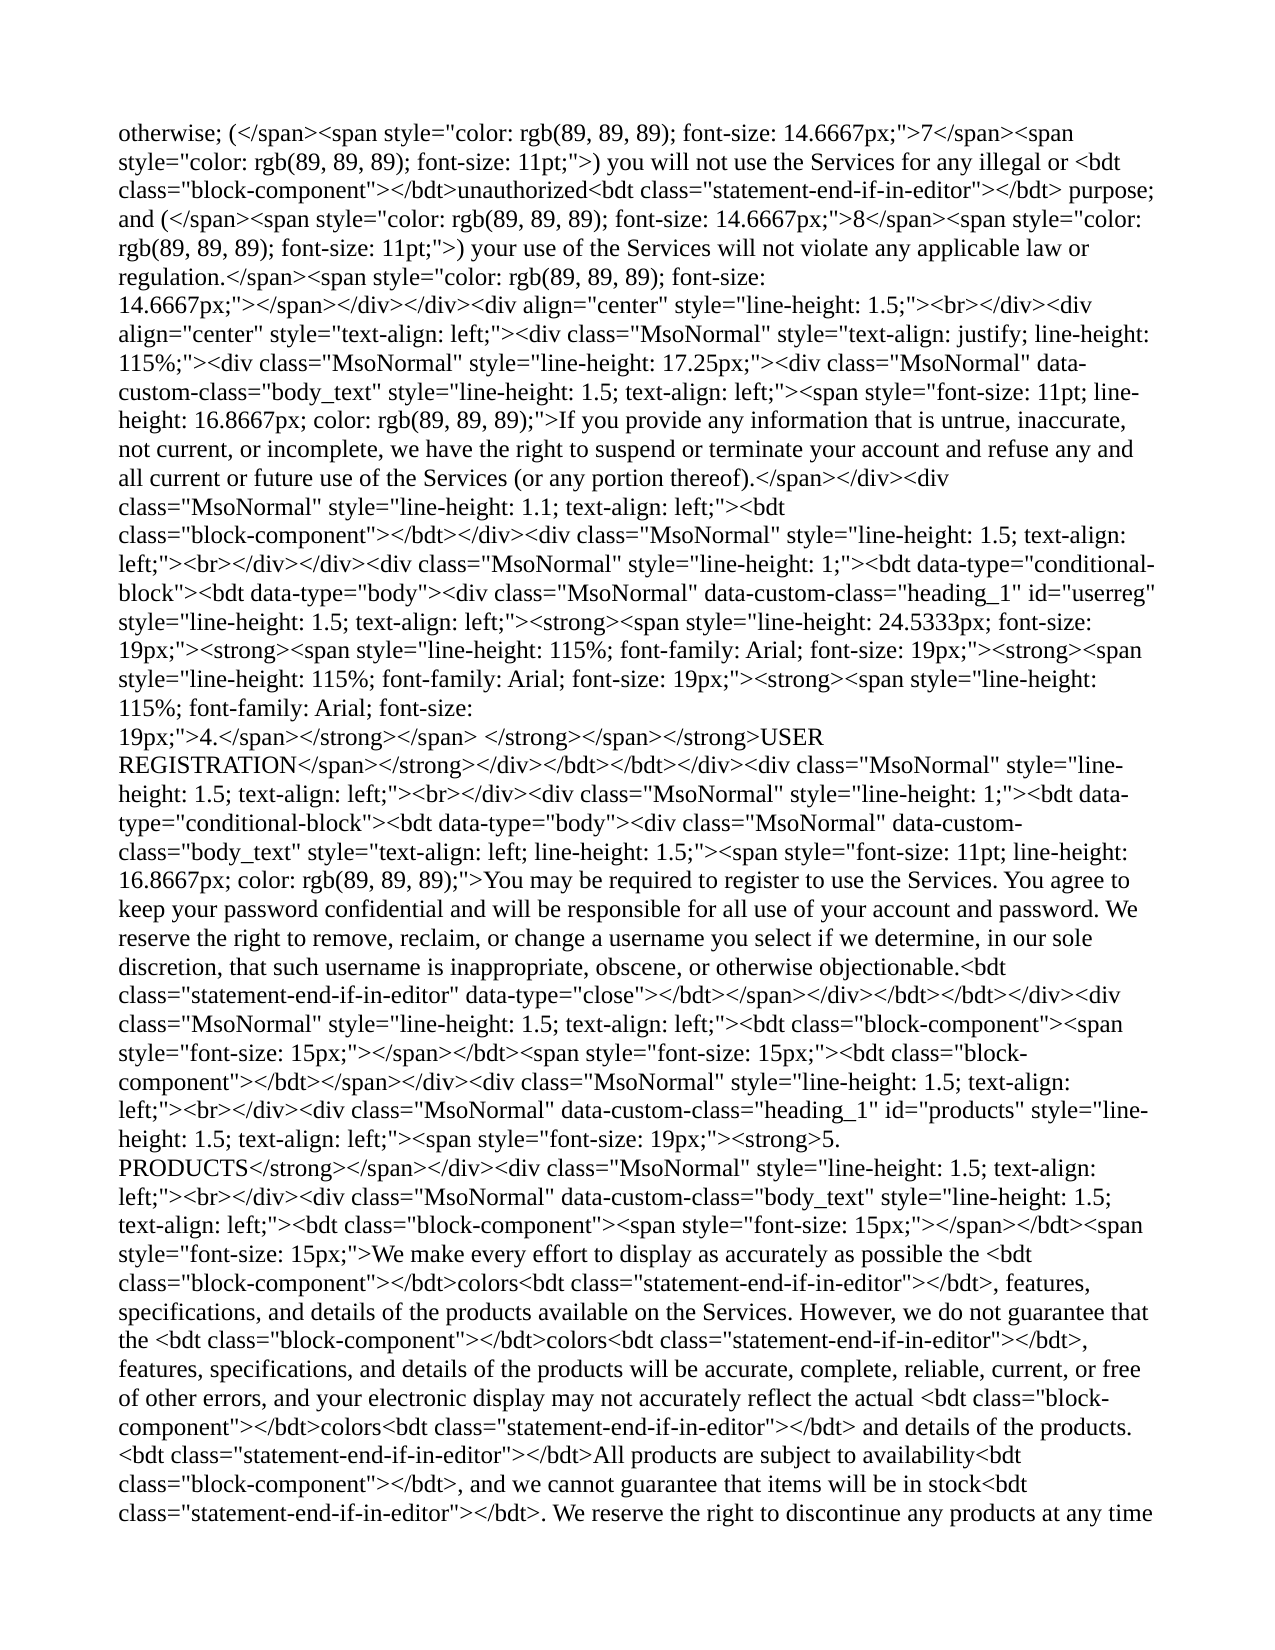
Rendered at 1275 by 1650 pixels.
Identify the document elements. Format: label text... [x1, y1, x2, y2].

text otherwise; (</span><span style="color: rgb(89, 89, 89); font-size: 14.6667px;">7</span><span style="color: rgb(89, 89, 89); font-size: 11pt;">) you will not use the Services for any illegal or <bdt class="block-component"></bdt>unauthorized<bdt class="statement-end-if-in-editor"></bdt> purpose; and (</span><span style="color: rgb(89, 89, 89); font-size: 14.6667px;">8</span><span style="color: rgb(89, 89, 89); font-size: 11pt;">) your use of the Services will not violate any applicable law or regulation.</span><span style="color: rgb(89, 89, 89); font-size: 14.6667px;"></span></div></div><div align="center" style="line-height: 1.5;"><br></div><div align="center" style="text-align: left;"><div class="MsoNormal" style="text-align: justify; line-height: 115%;"><div class="MsoNormal" style="line-height: 17.25px;"><div class="MsoNormal" data-custom-class="body_text" style="line-height: 1.5; text-align: left;"><span style="font-size: 11pt; line-height: 16.8667px; color: rgb(89, 89, 89);">If you provide any information that is untrue, inaccurate, not current, or incomplete, we have the right to suspend or terminate your account and refuse any and all current or future use of the Services (or any portion thereof).</span></div><div class="MsoNormal" style="line-height: 1.1; text-align: left;"><bdt class="block-component"></bdt></div><div class="MsoNormal" style="line-height: 1.5; text-align: left;"><br></div></div><div class="MsoNormal" style="line-height: 1;"><bdt data-type="conditional-block"><bdt data-type="body"><div class="MsoNormal" data-custom-class="heading_1" id="userreg" style="line-height: 1.5; text-align: left;"><strong><span style="line-height: 24.5333px; font-size: 19px;"><strong><span style="line-height: 115%; font-family: Arial; font-size: 19px;"><strong><span style="line-height: 115%; font-family: Arial; font-size: 19px;"><strong><span style="line-height: 115%; font-family: Arial; font-size: 19px;">4.</span></strong></span> </strong></span></strong>USER REGISTRATION</span></strong></div></bdt></bdt></div><div class="MsoNormal" style="line-height: 1.5; text-align: left;"><br></div><div class="MsoNormal" style="line-height: 1;"><bdt data-type="conditional-block"><bdt data-type="body"><div class="MsoNormal" data-custom-class="body_text" style="text-align: left; line-height: 1.5;"><span style="font-size: 11pt; line-height: 16.8667px; color: rgb(89, 89, 89);">You may be required to register to use the Services. You agree to keep your password confidential and will be responsible for all use of your account and password. We reserve the right to remove, reclaim, or change a username you select if we determine, in our sole discretion, that such username is inappropriate, obscene, or otherwise objectionable.<bdt class="statement-end-if-in-editor" data-type="close"></bdt></span></div></bdt></bdt></div><div class="MsoNormal" style="line-height: 1.5; text-align: left;"><bdt class="block-component"><span style="font-size: 15px;"></span></bdt><span style="font-size: 15px;"><bdt class="block-component"></bdt></span></div><div class="MsoNormal" style="line-height: 1.5; text-align: left;"><br></div><div class="MsoNormal" data-custom-class="heading_1" id="products" style="line-height: 1.5; text-align: left;"><span style="font-size: 19px;"><strong>5. PRODUCTS</strong></span></div><div class="MsoNormal" style="line-height: 1.5; text-align: left;"><br></div><div class="MsoNormal" data-custom-class="body_text" style="line-height: 1.5; text-align: left;"><bdt class="block-component"><span style="font-size: 15px;"></span></bdt><span style="font-size: 15px;">We make every effort to display as accurately as possible the <bdt class="block-component"></bdt>colors<bdt class="statement-end-if-in-editor"></bdt>, features, specifications, and details of the products available on the Services. However, we do not guarantee that the <bdt class="block-component"></bdt>colors<bdt class="statement-end-if-in-editor"></bdt>, features, specifications, and details of the products will be accurate, complete, reliable, current, or free of other errors, and your electronic display may not accurately reflect the actual <bdt class="block-component"></bdt>colors<bdt class="statement-end-if-in-editor"></bdt> and details of the products. <bdt class="statement-end-if-in-editor"></bdt>All products are subject to availability<bdt class="block-component"></bdt>, and we cannot guarantee that items will be in stock<bdt class="statement-end-if-in-editor"></bdt>. We reserve the right to discontinue any products at any time [118, 118, 1157, 1527]
